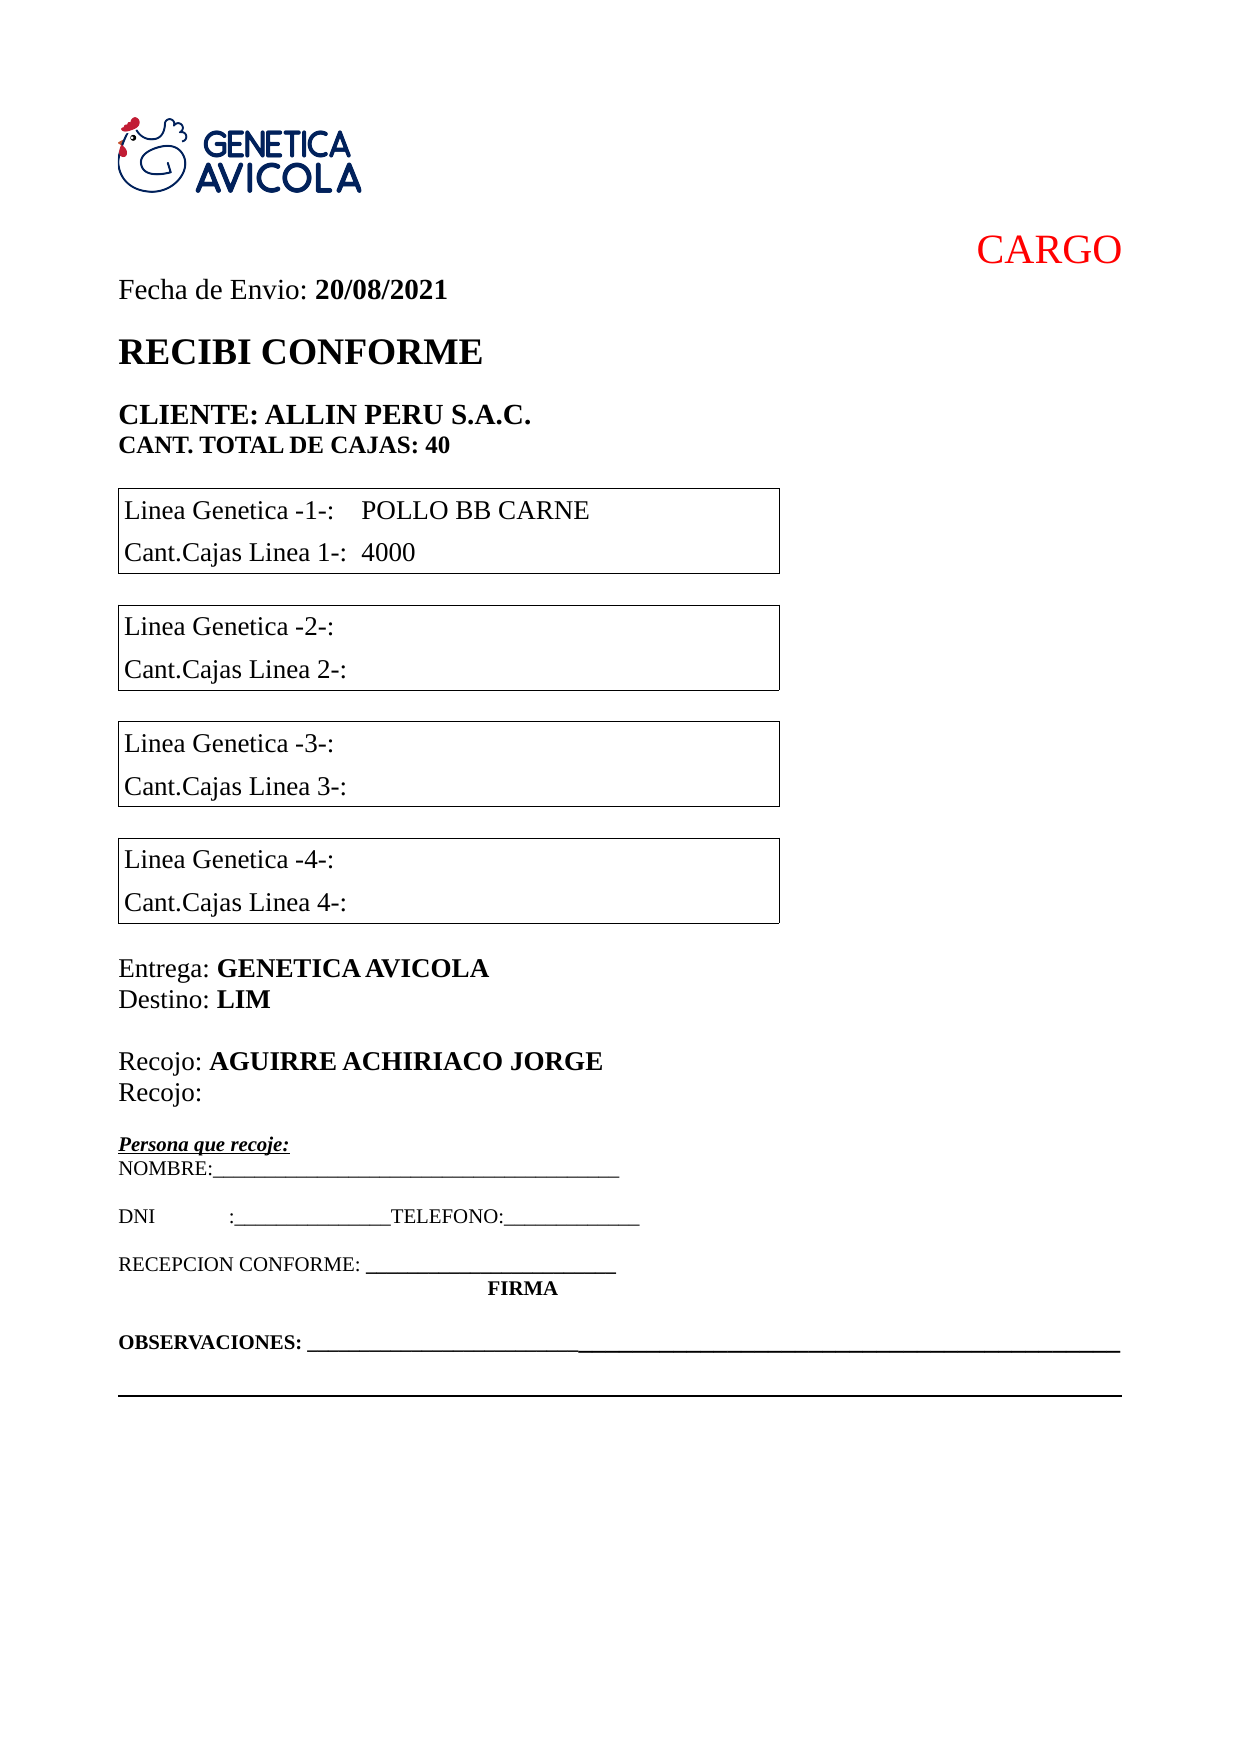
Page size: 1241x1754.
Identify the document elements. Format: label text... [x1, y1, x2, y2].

table_header POLLO BB CARNE [356, 489, 779, 531]
table_cell [356, 647, 779, 690]
table_cell 4000 [356, 531, 779, 573]
table_cell Linea Genetica -2-: [119, 606, 356, 647]
table_header Linea Genetica -1-: [119, 489, 356, 531]
text CLIENTE: ALLIN PERU S.A.C. [118, 397, 1122, 431]
table_cell [118, 691, 356, 721]
table_cell [118, 574, 356, 604]
table_cell [356, 764, 779, 806]
table_cell [356, 839, 779, 880]
text Persona que recoje: [118, 1132, 1122, 1156]
text RECIBI CONFORME [118, 330, 1122, 373]
text Recojo: AGUIRRE ACHIRIACO JORGE [118, 1045, 1122, 1076]
table_cell [356, 691, 779, 721]
table_cell Cant.Cajas Linea 1-: [119, 531, 356, 573]
table_cell [118, 807, 356, 838]
table_cell [356, 574, 779, 604]
table_cell Cant.Cajas Linea 3-: [119, 764, 356, 806]
text OBSERVACIONES: __________________________________________________________________ [118, 1324, 1122, 1355]
table_cell Linea Genetica -4-: [119, 839, 356, 880]
picture [117, 117, 362, 193]
table_cell Cant.Cajas Linea 2-: [119, 647, 356, 690]
text Recojo: [118, 1076, 1122, 1108]
text Fecha de Envio: 20/08/2021 [118, 272, 1122, 306]
text CANT. TOTAL DE CAJAS: 40 [118, 431, 1122, 459]
text NOMBRE:_______________________________________ [118, 1156, 1122, 1180]
table_cell [356, 722, 779, 764]
text Destino: LIM [118, 983, 1122, 1014]
table_cell Linea Genetica -3-: [119, 722, 356, 764]
text Entrega: GENETICA AVICOLA [118, 952, 1122, 983]
text DNI :_______________TELEFONO:_____________ [118, 1204, 1122, 1228]
table_cell [356, 606, 779, 647]
text CARGO [118, 224, 1122, 272]
table_cell [356, 807, 779, 838]
text FIRMA [118, 1276, 1122, 1300]
text RECEPCION CONFORME: ________________________ [118, 1252, 1122, 1276]
table_cell [356, 880, 779, 923]
table_cell Cant.Cajas Linea 4-: [119, 880, 356, 923]
